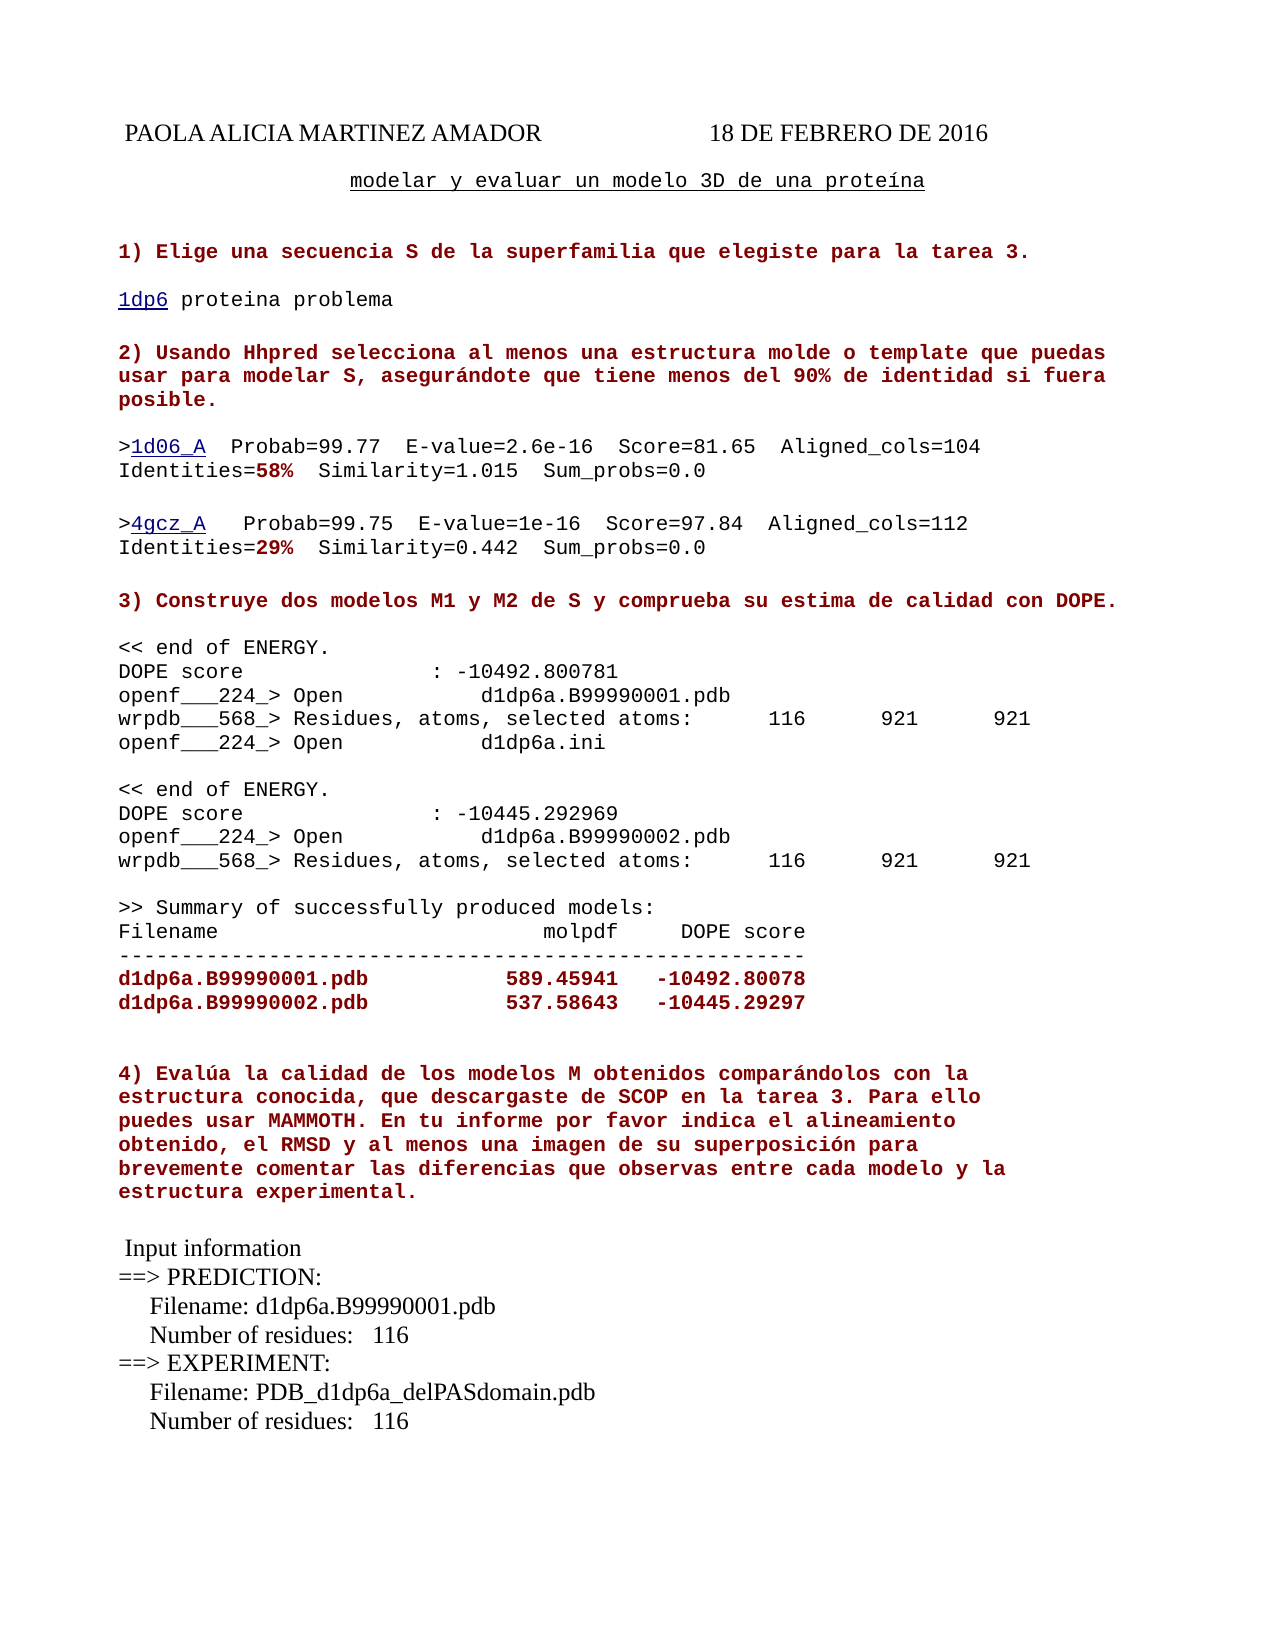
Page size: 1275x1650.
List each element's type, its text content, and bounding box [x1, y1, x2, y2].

text Number of residues: 116 [118, 1406, 1157, 1435]
text PAOLA ALICIA MARTINEZ AMADOR 18 DE FEBRERO DE 2016 [118, 118, 1157, 147]
text >1d06_A Probab=99.77 E-value=2.6e-16 Score=81.65 Aligned_cols=104 Identities=58% Similarity=1.015 Sum_probs=0.0 [118, 436, 1157, 484]
text Filename: d1dp6a.B99990001.pdb [118, 1291, 1157, 1320]
text << end of ENERGY. [118, 637, 1157, 661]
text openf___224_> Open d1dp6a.B99990002.pdb [118, 826, 1157, 850]
text Number of residues: 116 [118, 1320, 1157, 1348]
text 2) Usando Hhpred selecciona al menos una estructura molde o template que puedas usar para modelar S, asegurándote que tiene menos del 90% de identidad si fuera posible. [118, 342, 1157, 413]
text ==> PREDICTION: [118, 1262, 1157, 1291]
text >> Summary of successfully produced models: [118, 897, 1157, 921]
text Filename molpdf DOPE score [118, 921, 1157, 945]
text puedes usar MAMMOTH. En tu informe por favor indica el alineamiento [118, 1110, 1157, 1134]
text openf___224_> Open d1dp6a.ini [118, 732, 1157, 756]
text ==> EXPERIMENT: [118, 1348, 1157, 1377]
text openf___224_> Open d1dp6a.B99990001.pdb [118, 684, 1157, 708]
text DOPE score : -10492.800781 [118, 661, 1157, 684]
text wrpdb___568_> Residues, atoms, selected atoms: 116 921 921 [118, 708, 1157, 732]
text 1dp6 proteina problema [118, 289, 1157, 312]
text estructura experimental. [118, 1181, 1157, 1205]
text 3) Construye dos modelos M1 y M2 de S y comprueba su estima de calidad con DOPE. [118, 590, 1157, 614]
text wrpdb___568_> Residues, atoms, selected atoms: 116 921 921 [118, 850, 1157, 874]
text estructura conocida, que descargaste de SCOP en la tarea 3. Para ello [118, 1087, 1157, 1110]
text 1) Elige una secuencia S de la superfamilia que elegiste para la tarea 3. [118, 241, 1157, 265]
text >4gcz_A Probab=99.75 E-value=1e-16 Score=97.84 Aligned_cols=112 Identities=29% Similarity=0.442 Sum_probs=0.0 [118, 513, 1157, 561]
text obtenido, el RMSD y al menos una imagen de su superposición para [118, 1134, 1157, 1157]
text d1dp6a.B99990001.pdb 589.45941 -10492.80078 [118, 968, 1157, 992]
text d1dp6a.B99990002.pdb 537.58643 -10445.29297 [118, 992, 1157, 1016]
text Filename: PDB_d1dp6a_delPASdomain.pdb [118, 1377, 1157, 1406]
text brevemente comentar las diferencias que observas entre cada modelo y la [118, 1157, 1157, 1181]
text Input information [118, 1233, 1157, 1262]
text DOPE score : -10445.292969 [118, 803, 1157, 826]
text << end of ENERGY. [118, 779, 1157, 803]
text 4) Evalúa la calidad de los modelos M obtenidos comparándolos con la [118, 1063, 1157, 1087]
text modelar y evaluar un modelo 3D de una proteína [118, 171, 1157, 194]
text ------------------------------------------------------- [118, 945, 1157, 968]
